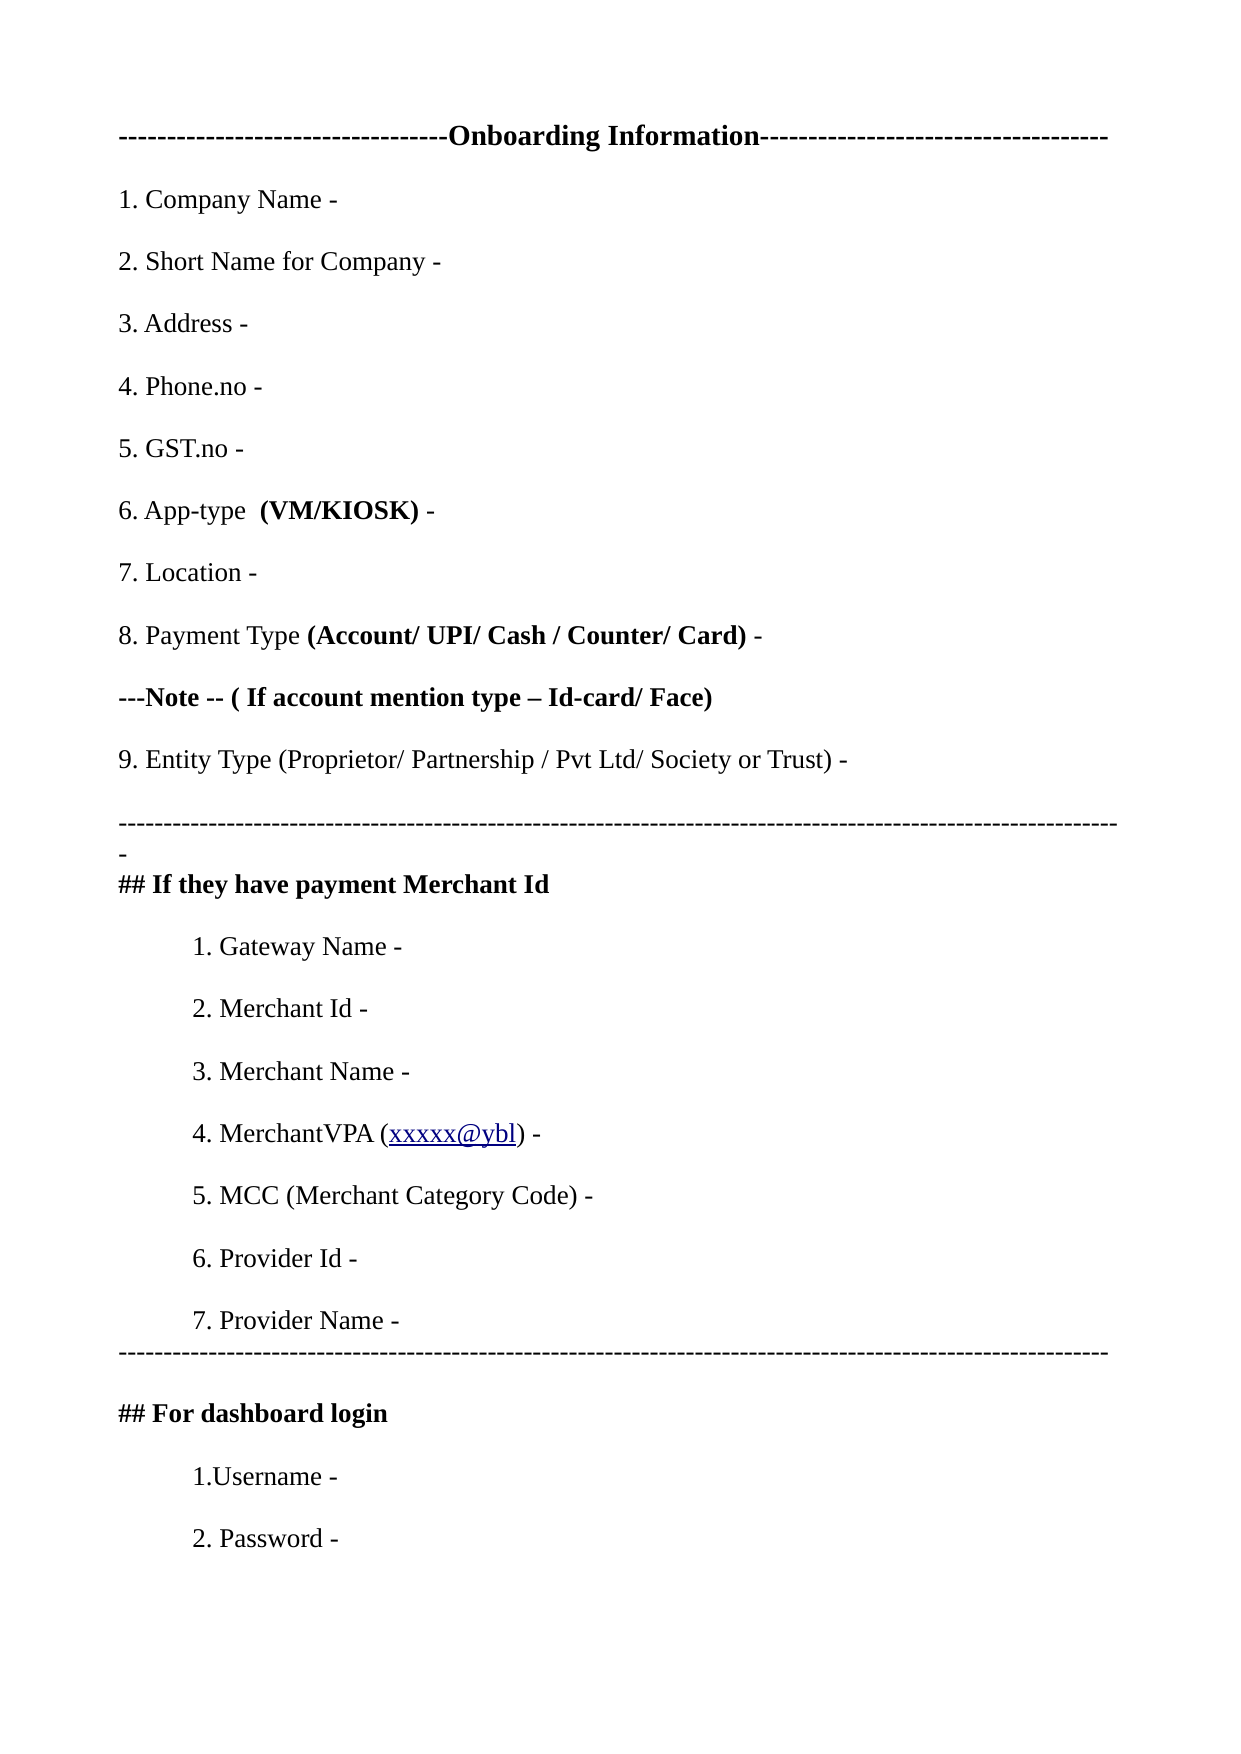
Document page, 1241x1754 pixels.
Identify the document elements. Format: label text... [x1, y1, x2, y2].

text 5. GST.no - [118, 432, 1122, 463]
text 7. Provider Name - [118, 1304, 1122, 1335]
text 4. Phone.no - [118, 370, 1122, 401]
text 2. Short Name for Company - [118, 245, 1122, 276]
text ## For dashboard login [118, 1397, 1122, 1429]
text 6. Provider Id - [118, 1242, 1122, 1273]
text 7. Location - [118, 557, 1122, 588]
text 1. Gateway Name - [118, 930, 1122, 961]
text ---------------------------------------------------------------------------------------------------------------- [118, 806, 1122, 868]
text 5. MCC (Merchant Category Code) - [118, 1179, 1122, 1211]
text 6. App-type (VM/KIOSK) - [118, 494, 1122, 525]
text 4. MerchantVPA (xxxxx@ybl) - [118, 1117, 1122, 1148]
text 1. Company Name - [118, 183, 1122, 214]
text 3. Address - [118, 307, 1122, 338]
text 2. Password - [118, 1522, 1122, 1553]
text 8. Payment Type (Account/ UPI/ Cash / Counter/ Card) - [118, 619, 1122, 650]
text 2. Merchant Id - [118, 993, 1122, 1024]
text 3. Merchant Name - [118, 1055, 1122, 1086]
text 1.Username - [118, 1460, 1122, 1491]
text ---Note -- ( If account mention type – Id-card/ Face) [118, 681, 1122, 712]
text -------------------------------------------------------------------------------------------------------------- [118, 1335, 1122, 1366]
text ----------------------------------Onboarding Information------------------------------------ [118, 118, 1122, 152]
text ## If they have payment Merchant Id [118, 868, 1122, 899]
text 9. Entity Type (Proprietor/ Partnership / Pvt Ltd/ Society or Trust) - [118, 743, 1122, 774]
